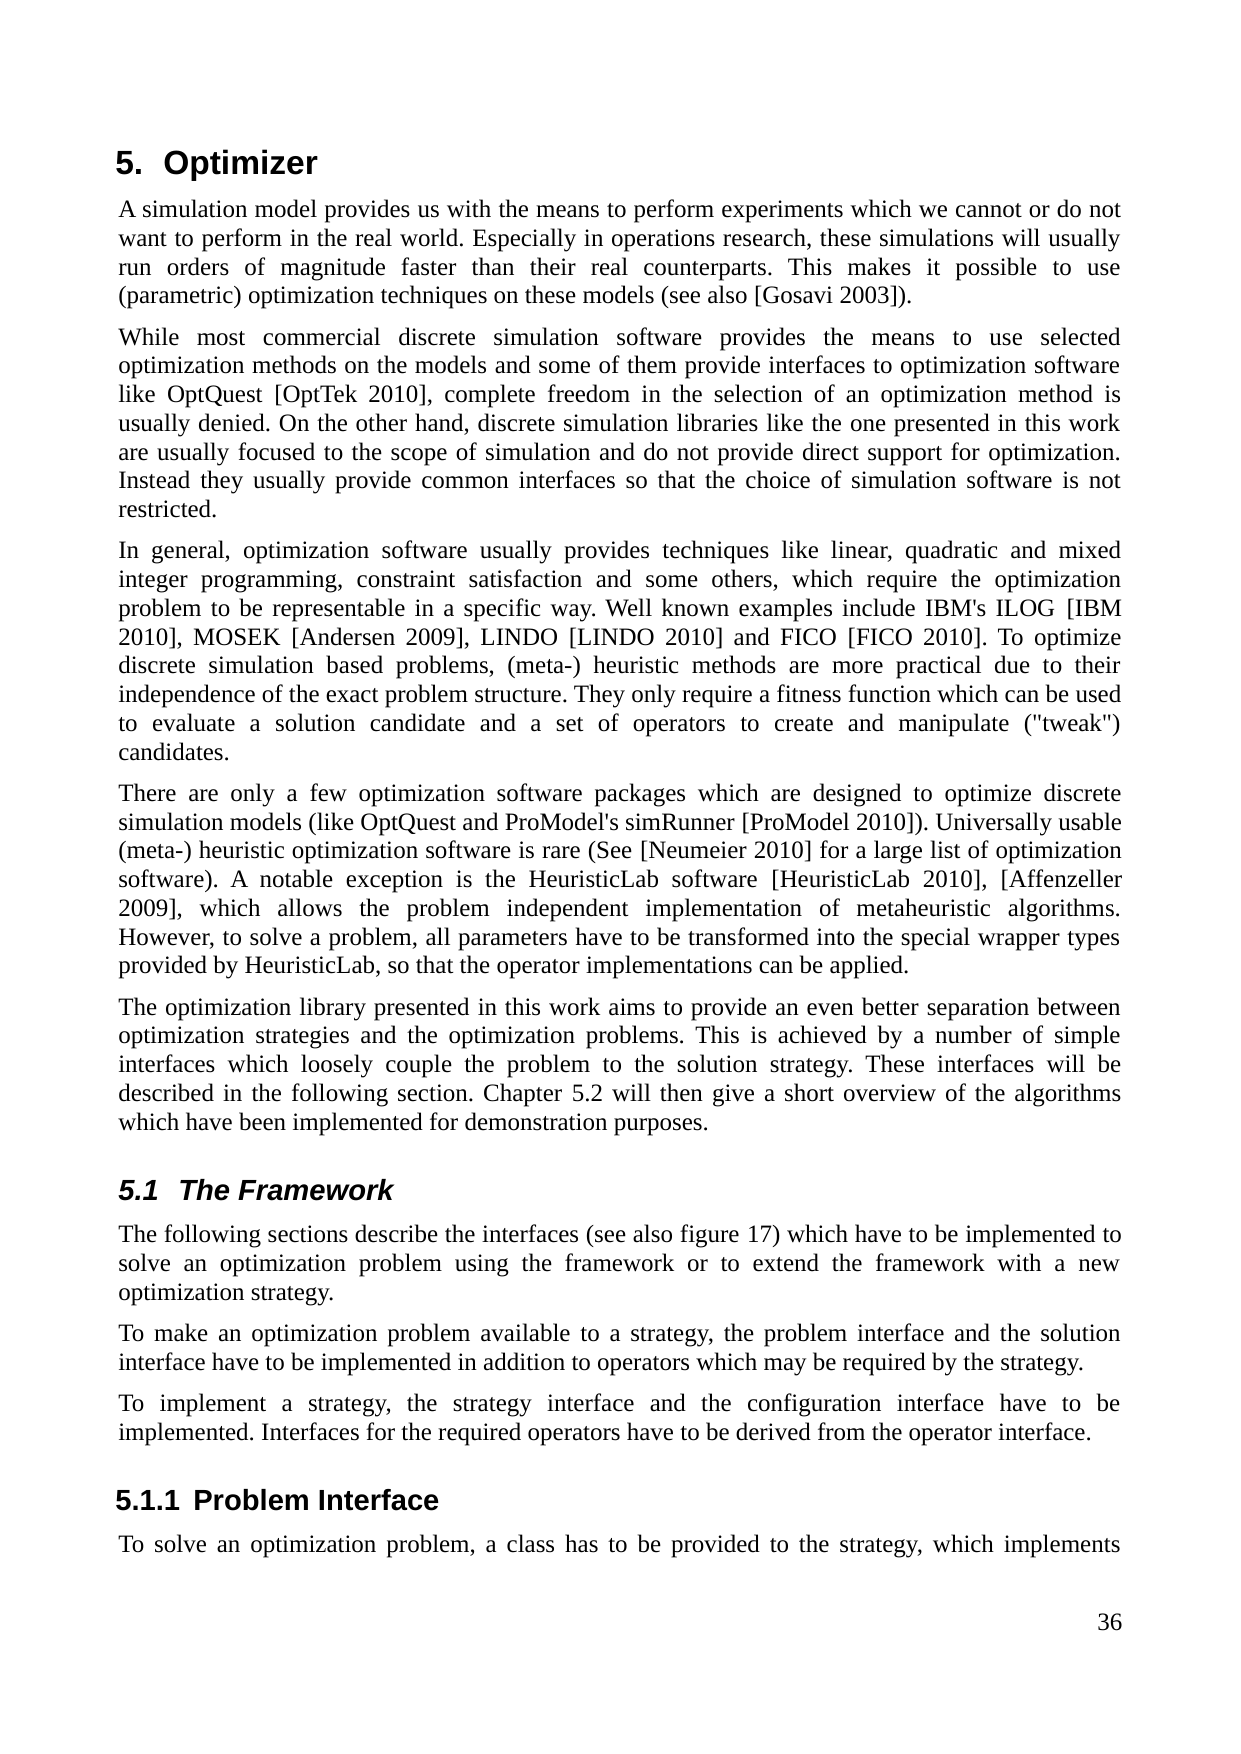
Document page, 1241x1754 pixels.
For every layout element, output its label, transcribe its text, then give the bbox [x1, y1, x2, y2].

text To solve an optimization problem, a class has to be provided to the strategy, which implements [118, 1529, 1122, 1558]
subtitle The Framework [118, 1173, 1122, 1207]
text To implement a strategy, the strategy interface and the configuration interface have to be implemented. Interfaces for the required operators have to be derived from the operator interface. [118, 1388, 1122, 1445]
text While most commercial discrete simulation software provides the means to use selected optimization methods on the models and some of them provide interfaces to optimization software like OptQuest [OptTek 2010], complete freedom in the selection of an optimization method is usually denied. On the other hand, discrete simulation libraries like the one presented in this work are usually focused to the scope of simulation and do not provide direct support for optimization. Instead they usually provide common interfaces so that the choice of simulation software is not restricted. [118, 322, 1122, 523]
text In general, optimization software usually provides techniques like linear, quadratic and mixed integer programming, constraint satisfaction and some others, which require the optimization problem to be representable in a specific way. Well known examples include IBM's ILOG [IBM 2010], MOSEK [Andersen 2009], LINDO [LINDO 2010] and FICO [FICO 2010]. To optimize discrete simulation based problems, (meta-) heuristic methods are more practical due to their independence of the exact problem structure. They only require a fitness function which can be used to evaluate a solution candidate and a set of operators to create and manipulate ("tweak") candidates. [118, 536, 1122, 766]
text The following sections describe the interfaces (see also figure 17) which have to be implemented to solve an optimization problem using the framework or to extend the framework with a new optimization strategy. [118, 1219, 1122, 1305]
text There are only a few optimization software packages which are designed to optimize discrete simulation models (like OptQuest and ProModel's simRunner [ProModel 2010]). Universally usable (meta-) heuristic optimization software is rare (See [Neumeier 2010] for a large list of optimization software). A notable exception is the HeuristicLab software [HeuristicLab 2010], [Affenzeller 2009], which allows the problem independent implementation of metaheuristic algorithms. However, to solve a problem, all parameters have to be transformed into the special wrapper types provided by HeuristicLab, so that the operator implementations can be applied. [118, 778, 1122, 979]
subtitle Optimizer [115, 143, 1122, 182]
text The optimization library presented in this work aims to provide an even better separation between optimization strategies and the optimization problems. This is achieved by a number of simple interfaces which loosely couple the problem to the solution strategy. These interfaces will be described in the following section. Chapter 5.2 will then give a short overview of the algorithms which have been implemented for demonstration purposes. [118, 992, 1122, 1136]
text To make an optimization problem available to a strategy, the problem interface and the solution interface have to be implemented in addition to operators which may be required by the strategy. [118, 1318, 1122, 1375]
text A simulation model provides us with the means to perform experiments which we cannot or do not want to perform in the real world. Especially in operations research, these simulations will usually run orders of magnitude faster than their real counterparts. This makes it possible to use (parametric) optimization techniques on these models (see also [Gosavi 2003]). [118, 194, 1122, 309]
subtitle Problem Interface [115, 1483, 1122, 1516]
